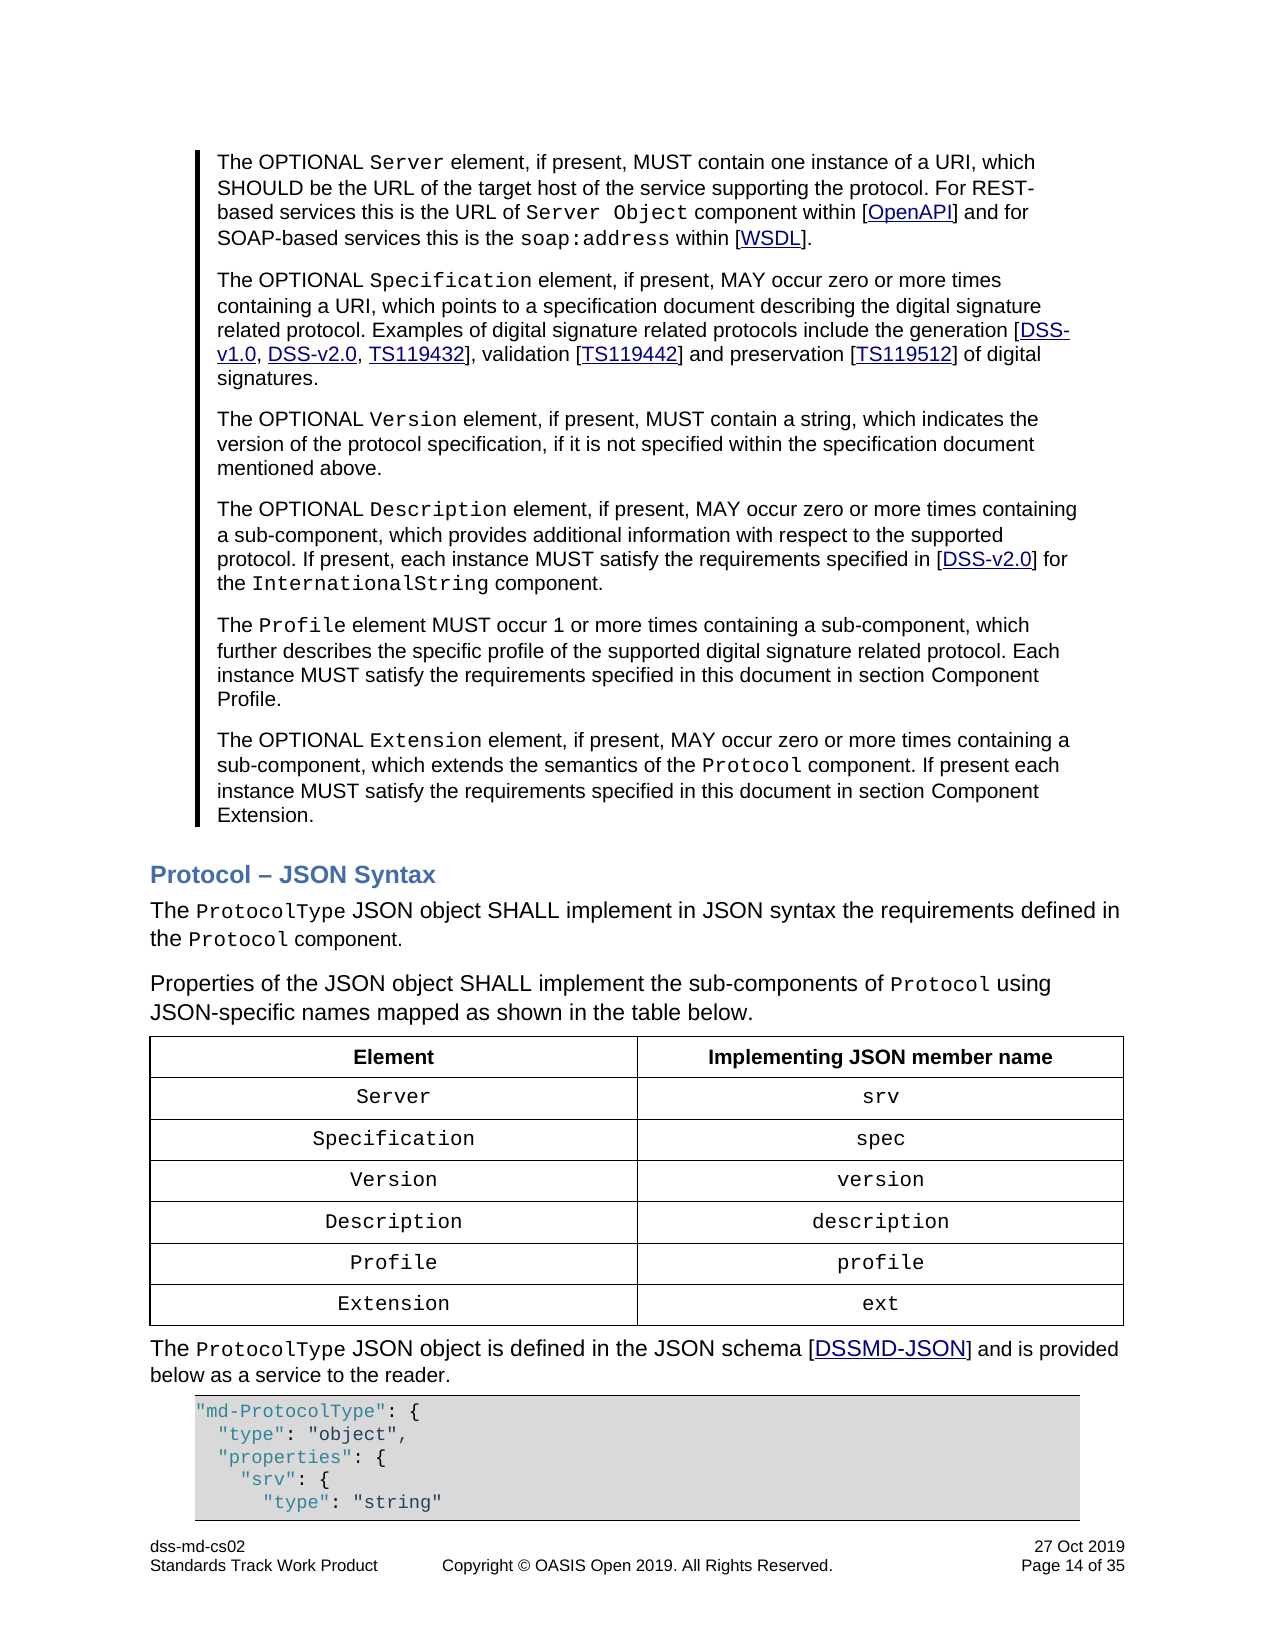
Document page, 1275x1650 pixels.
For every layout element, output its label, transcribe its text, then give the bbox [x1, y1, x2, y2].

text The OPTIONAL Version element, if present, MUST contain a string, which indicates the version of the protocol specification, if it is not specified within the specification document mentioned above. [200, 406, 1080, 480]
table_cell Extension [151, 1285, 637, 1325]
table_cell description [638, 1202, 1123, 1243]
text "md-ProtocolType": { [195, 1396, 1080, 1417]
subtitle Protocol – JSON Syntax [150, 860, 1125, 889]
table_cell version [638, 1161, 1123, 1201]
table_header Implementing JSON member name [638, 1037, 1123, 1077]
text The OPTIONAL Extension element, if present, MAY occur zero or more times containing a sub-component, which extends the semantics of the Protocol component. If present each instance MUST satisfy the requirements specified in this document in section 3.1.9. [200, 727, 1080, 827]
table_cell spec [638, 1120, 1123, 1160]
text Properties of the JSON object SHALL implement the sub-components of Protocol using JSON-specific names mapped as shown in the table below. [150, 969, 1125, 1025]
table_cell Profile [151, 1244, 637, 1284]
table_cell Specification [151, 1120, 637, 1160]
table_cell ext [638, 1285, 1123, 1325]
text The Profile element MUST occur 1 or more times containing a sub-component, which further describes the specific profile of the supported digital signature related protocol. Each instance MUST satisfy the requirements specified in this document in section 3.1.3. [200, 613, 1080, 711]
table_cell Server [151, 1078, 637, 1118]
text The OPTIONAL Server element, if present, MUST contain one instance of a URI, which SHOULD be the URL of the target host of the service supporting the protocol. For REST-based services this is the URL of Server Object component within [OpenAPI] and for SOAP-based services this is the soap:address within [WSDL]. [200, 150, 1080, 251]
text The ProtocolType JSON object SHALL implement in JSON syntax the requirements defined in the Protocol component. [150, 897, 1125, 953]
text "type": "object", [195, 1417, 1080, 1440]
text "type": "string" [195, 1486, 1080, 1520]
table_cell profile [638, 1244, 1123, 1284]
table_cell Description [151, 1202, 637, 1243]
text The OPTIONAL Specification element, if present, MAY occur zero or more times containing a URI, which points to a specification document describing the digital signature related protocol. Examples of digital signature related protocols include the generation [DSS-v1.0, DSS-v2.0, TS119432], validation [TS119442] and preservation [TS119512] of digital signatures. [200, 268, 1080, 390]
text The OPTIONAL Description element, if present, MAY occur zero or more times containing a sub-component, which provides additional information with respect to the supported protocol. If present, each instance MUST satisfy the requirements specified in [DSS-v2.0] for the InternationalString component. [200, 497, 1080, 596]
table_header Element [151, 1037, 637, 1077]
table_cell srv [638, 1078, 1123, 1118]
text "srv": { [195, 1463, 1080, 1486]
text The ProtocolType JSON object is defined in the JSON schema [DSSMD-JSON] and is provided below as a service to the reader. [150, 1335, 1125, 1386]
table_cell Version [151, 1161, 637, 1201]
text "properties": { [195, 1440, 1080, 1463]
